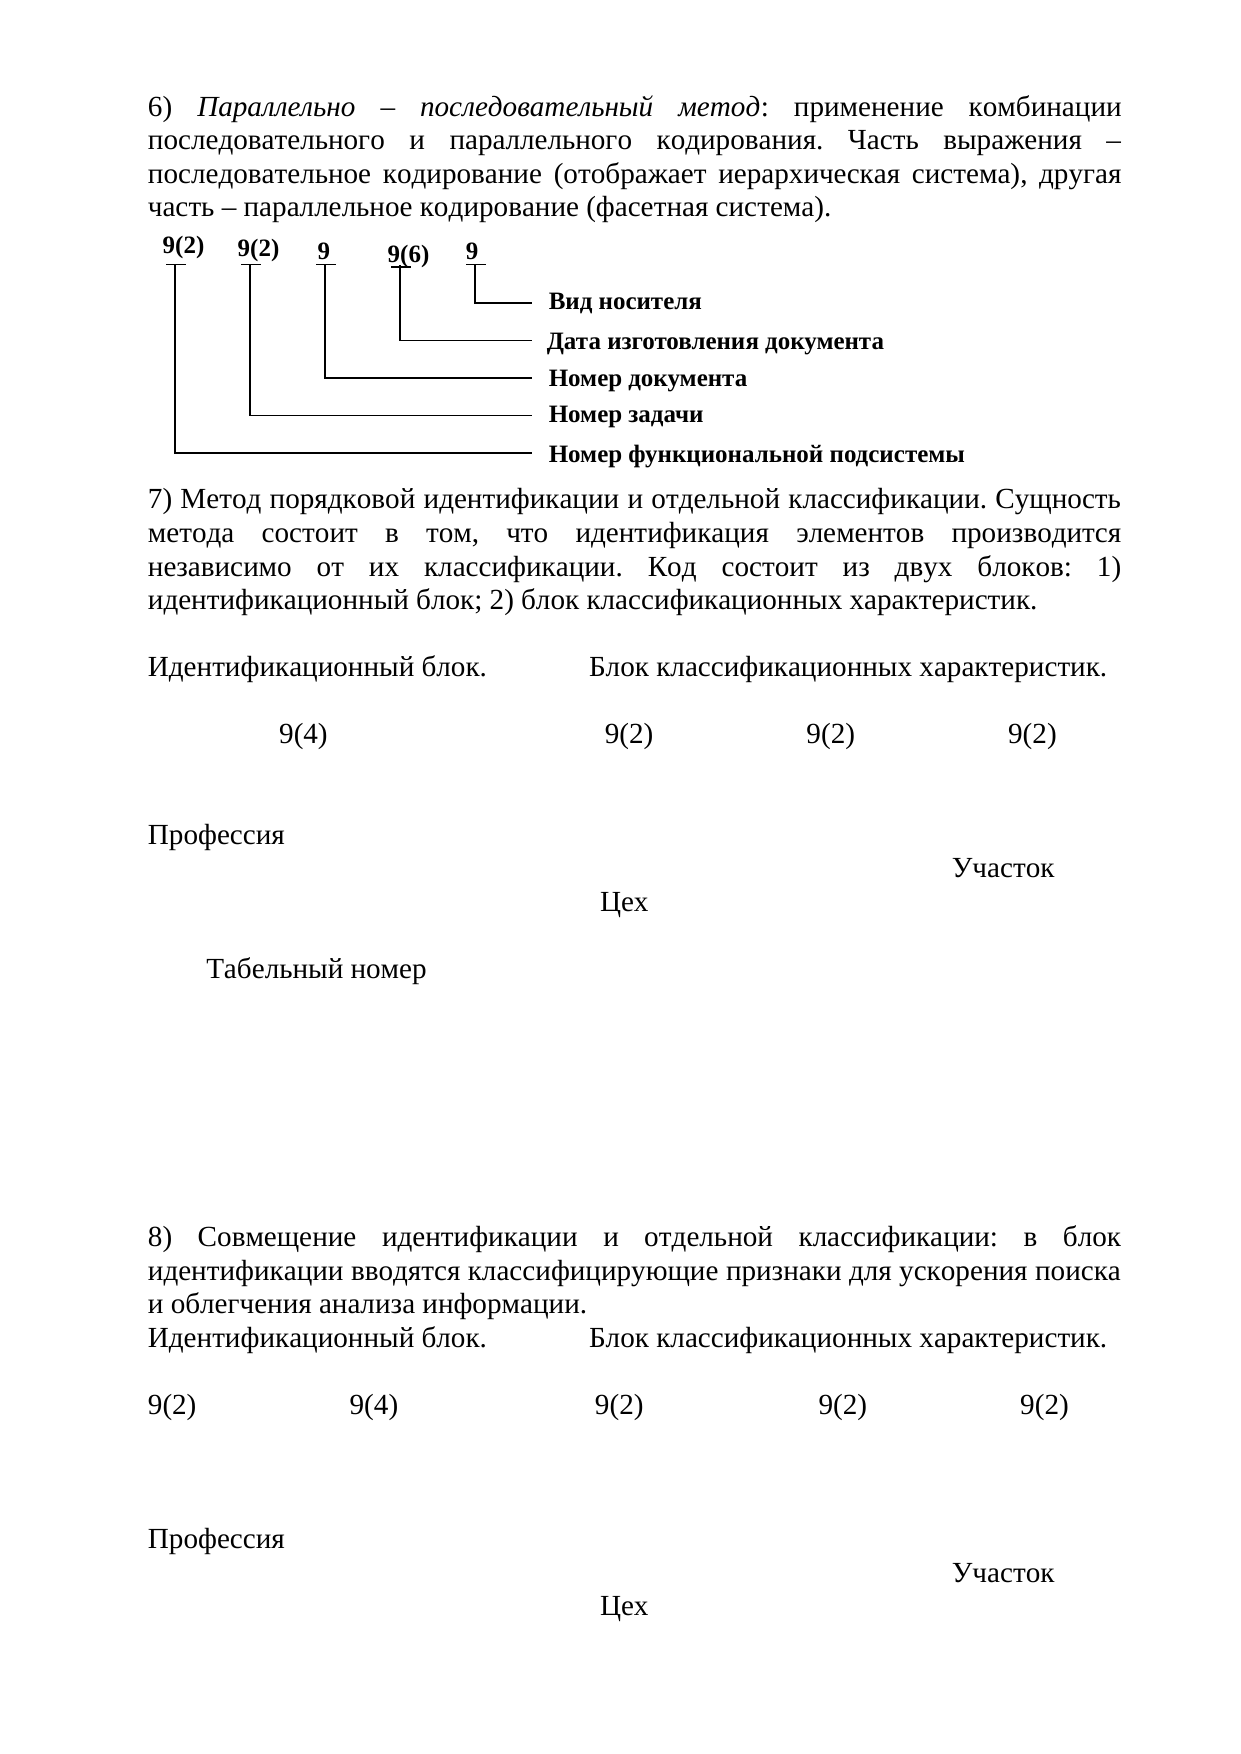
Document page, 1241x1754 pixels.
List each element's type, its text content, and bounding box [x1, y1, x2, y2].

text Профессия Участок [148, 1488, 1122, 1588]
text Табельный номер [148, 951, 1122, 985]
text Цех [148, 1588, 1122, 1622]
text 9(2) 9(4) 9(2) 9(2) 9(2) [148, 1387, 1122, 1421]
text Идентификационный блок. Блок классификационных характеристик. [148, 649, 1122, 683]
text 9(4) 9(2) 9(2) 9(2) [148, 716, 1122, 750]
text 8) Совмещение идентификации и отдельной классификации: в блок идентификации вводятся классифицирующие признаки для ускорения поиска и облегчения анализа информации. [148, 1219, 1122, 1320]
text Профессия Участок [148, 783, 1122, 884]
text 7) Метод порядковой идентификации и отдельной классификации. Сущность метода состоит в том, что идентификация элементов производится независимо от их классификации. Код состоит из двух блоков: 1) идентификационный блок; 2) блок классификационных характеристик. [148, 482, 1122, 616]
text Идентификационный блок. Блок классификационных характеристик. [148, 1320, 1122, 1354]
text Цех [148, 884, 1122, 918]
text 6) Параллельно – последовательный метод: применение комбинации последовательного и параллельного кодирования. Часть выражения – последовательное кодирование (отображает иерархическая система), другая часть – параллельное кодирование (фасетная система). [148, 89, 1122, 223]
